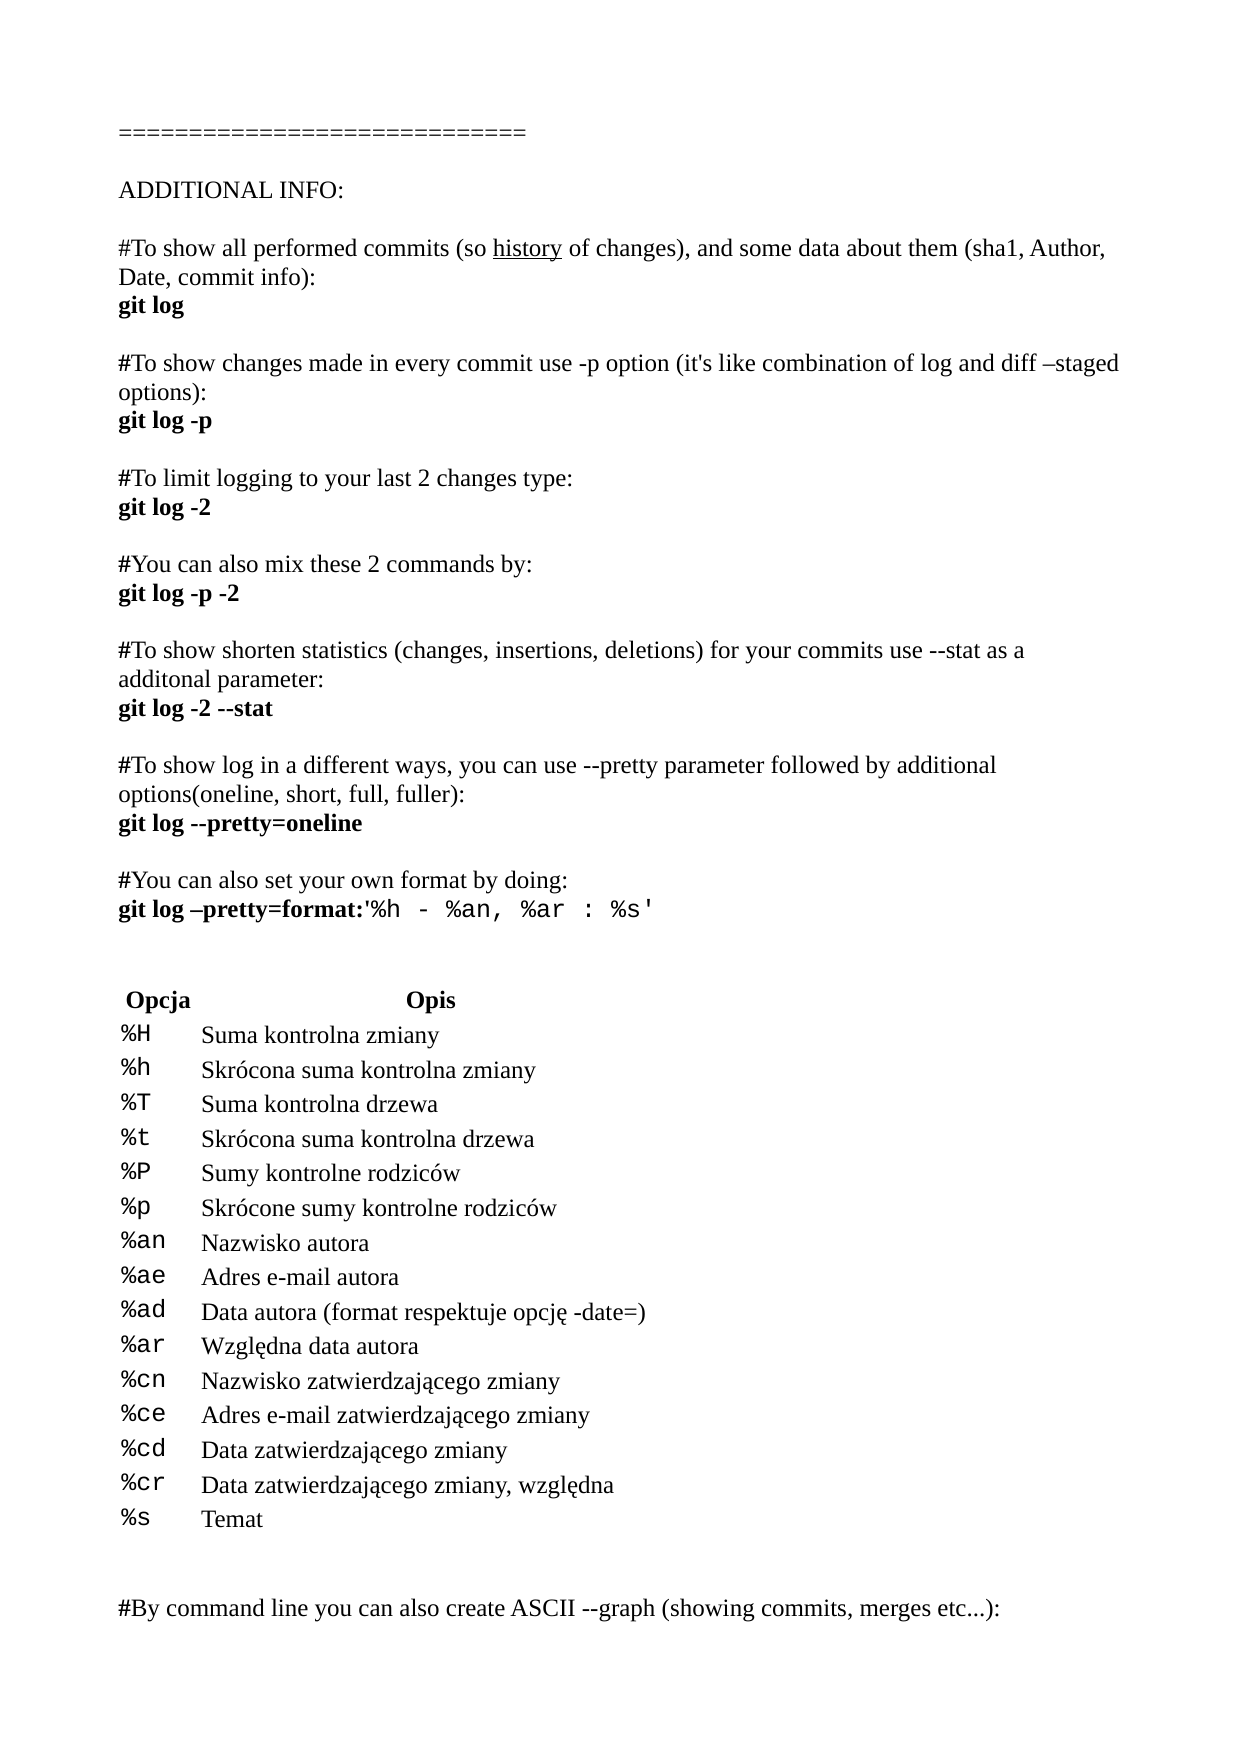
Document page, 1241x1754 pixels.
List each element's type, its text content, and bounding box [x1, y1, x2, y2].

table_cell %an [118, 1225, 198, 1259]
text git log –pretty=format:'%h - %an, %ar : %s' [118, 894, 1122, 925]
table_cell %cr [118, 1467, 198, 1501]
text git log -p -2 [118, 578, 1122, 607]
text #To limit logging to your last 2 changes type: [118, 463, 1122, 492]
table_cell %cn [118, 1363, 198, 1398]
table_cell Skrócona suma kontrolna zmiany [198, 1052, 663, 1086]
table_cell Względna data autora [198, 1329, 663, 1363]
table_cell Temat [198, 1501, 663, 1536]
table_cell %s [118, 1501, 198, 1536]
table_cell %P [118, 1156, 198, 1190]
text #To show shorten statistics (changes, insertions, deletions) for your commits use --stat as a additonal parameter: [118, 636, 1122, 693]
table_cell Data autora (format respektuje opcję -date=) [198, 1294, 663, 1328]
table_cell Suma kontrolna zmiany [198, 1017, 663, 1052]
table_cell %ce [118, 1398, 198, 1432]
text #To show all performed commits (so history of changes), and some data about them (sha1, Author, Date, commit info): [118, 233, 1122, 291]
table_cell Adres e-mail zatwierdzającego zmiany [198, 1398, 663, 1432]
table_cell %H [118, 1017, 198, 1052]
table_cell %t [118, 1121, 198, 1156]
text git log -2 [118, 492, 1122, 521]
text git log -2 --stat [118, 693, 1122, 722]
text #By command line you can also create ASCII --graph (showing commits, merges etc...): [118, 1593, 1122, 1622]
table_cell Skrócone sumy kontrolne rodziców [198, 1190, 663, 1225]
text git log -p [118, 406, 1122, 434]
table_cell Suma kontrolna drzewa [198, 1086, 663, 1121]
text git log [118, 291, 1122, 319]
table_header Opis [198, 983, 663, 1017]
text ADDITIONAL INFO: [118, 176, 1122, 204]
table_cell %cd [118, 1432, 198, 1467]
text #You can also set your own format by doing: [118, 866, 1122, 894]
table_cell Skrócona suma kontrolna drzewa [198, 1121, 663, 1156]
table_cell Data zatwierdzającego zmiany [198, 1432, 663, 1467]
table_cell Adres e-mail autora [198, 1259, 663, 1294]
table_cell %T [118, 1086, 198, 1121]
text #To show log in a different ways, you can use --pretty parameter followed by additional options(oneline, short, full, fuller): [118, 751, 1122, 808]
text #You can also mix these 2 commands by: [118, 549, 1122, 578]
table_cell %ar [118, 1329, 198, 1363]
table_cell Sumy kontrolne rodziców [198, 1156, 663, 1190]
table_cell Data zatwierdzającego zmiany, względna [198, 1467, 663, 1501]
text git log --pretty=oneline [118, 808, 1122, 837]
table_cell %ae [118, 1259, 198, 1294]
text ============================= [118, 118, 1122, 147]
table_header Opcja [118, 983, 198, 1017]
table_cell %p [118, 1190, 198, 1225]
table_cell %h [118, 1052, 198, 1086]
table_cell Nazwisko autora [198, 1225, 663, 1259]
text #To show changes made in every commit use -p option (it's like combination of log and diff –staged options): [118, 348, 1122, 406]
table_cell Nazwisko zatwierdzającego zmiany [198, 1363, 663, 1398]
table_cell %ad [118, 1294, 198, 1328]
